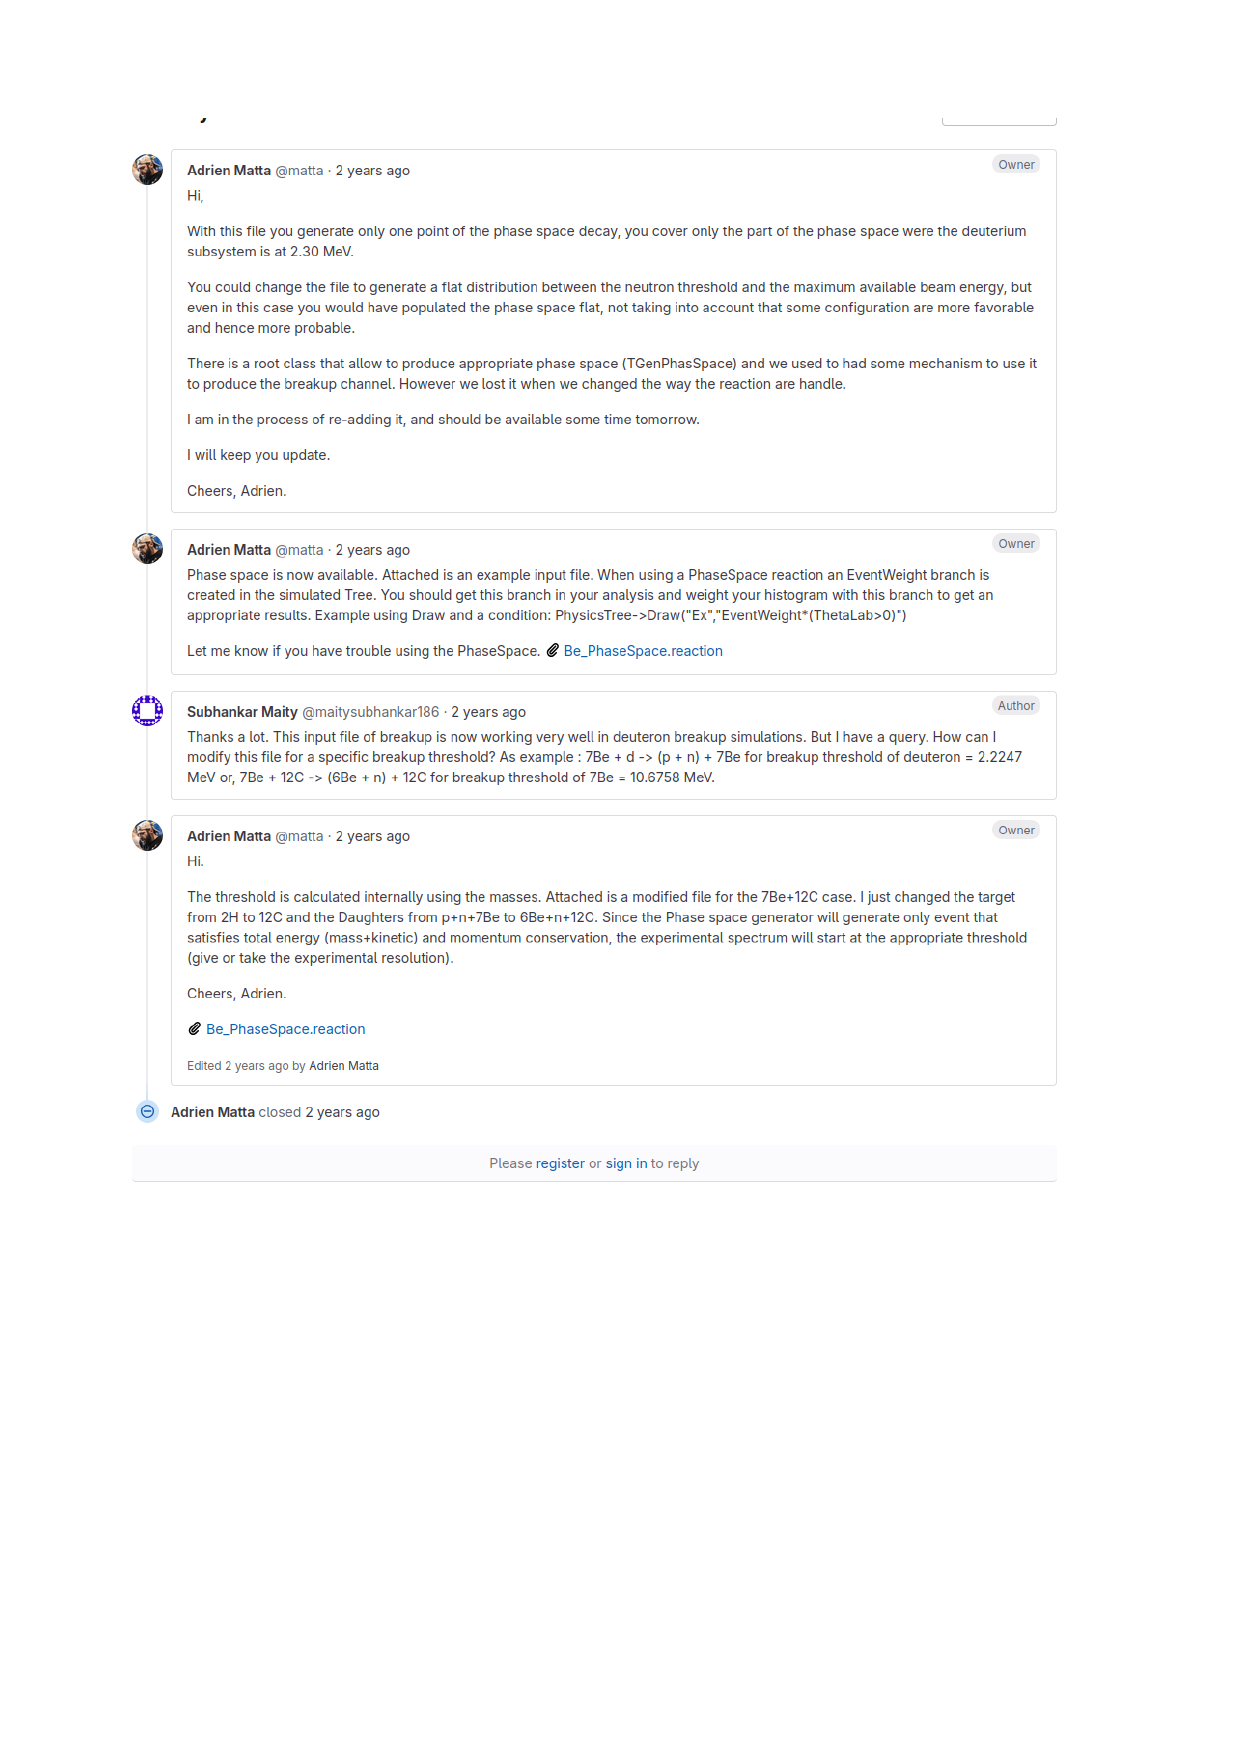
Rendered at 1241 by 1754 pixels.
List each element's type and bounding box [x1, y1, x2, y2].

picture [118, 118, 1123, 1218]
